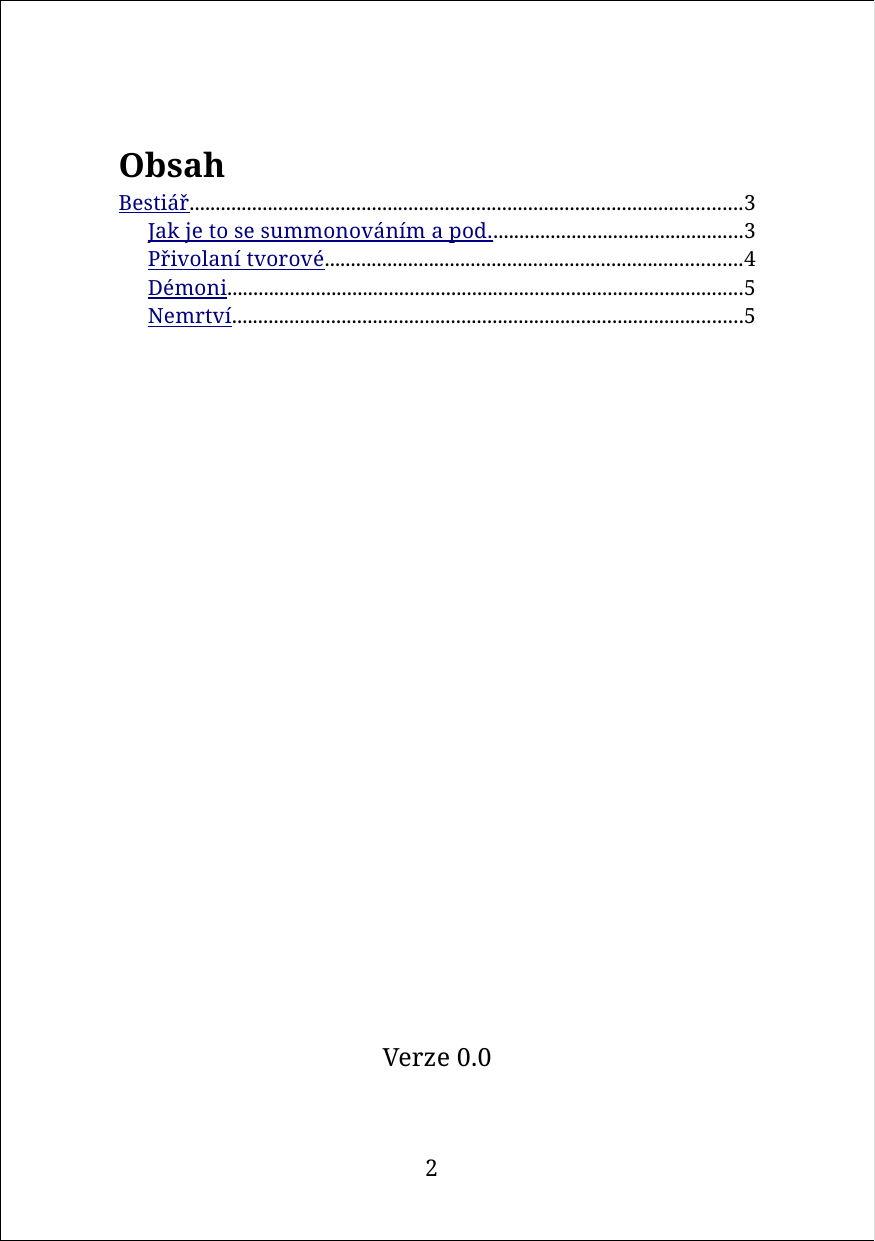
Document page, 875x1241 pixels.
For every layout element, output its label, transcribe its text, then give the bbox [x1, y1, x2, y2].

text Verze 0.0 [118, 1039, 756, 1074]
text Nemrtví 5 [148, 301, 756, 330]
text Bestiář 3 [118, 188, 756, 216]
text Jak je to se summonováním a pod. 3 [148, 216, 756, 244]
subtitle Obsah [118, 142, 756, 188]
text Démoni 5 [148, 273, 756, 301]
text Přivolaní tvorové 4 [148, 244, 756, 273]
